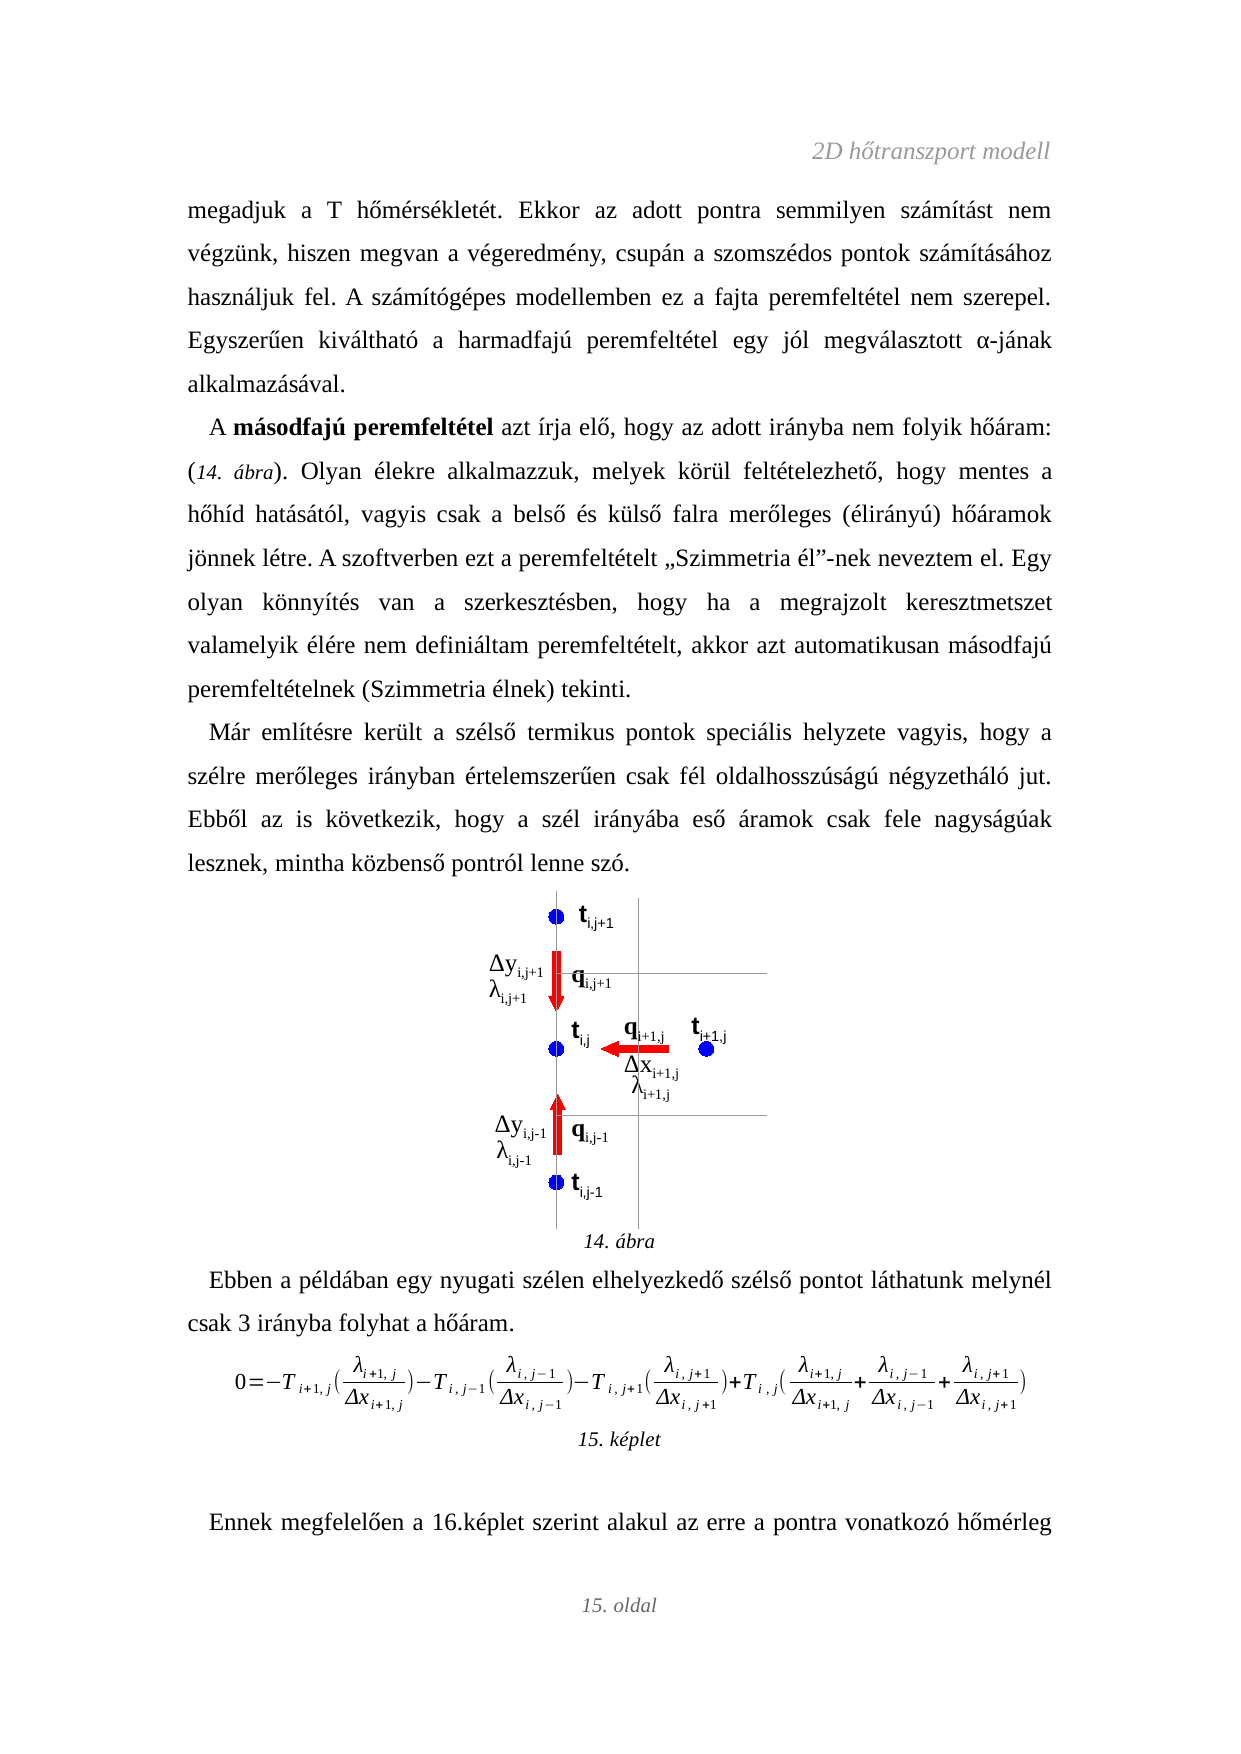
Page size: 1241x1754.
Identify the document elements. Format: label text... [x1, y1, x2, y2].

text 14. ábra [187, 1229, 1053, 1253]
text 15. képlet [187, 1427, 1053, 1451]
text Ennek megfelelően a 16.képlet szerint alakul az erre a pontra vonatkozó hőmérleg [187, 1507, 1053, 1536]
text A másodfajú peremfeltétel azt írja elő, hogy az adott irányba nem folyik hőáram: (14. ábra). Olyan élekre alkalmazzuk, melyek körül feltételezhető, hogy mentes a hőhíd hatásától, vagyis csak a belső és külső falra merőleges (élirányú) hőáramok jönnek létre. A szoftverben ezt a peremfeltételt „Szimmetria él”-nek neveztem el. Egy olyan könnyítés van a szerkesztésben, hogy ha a megrajzolt keresztmetszet valamelyik élére nem definiáltam peremfeltételt, akkor azt automatikusan másodfajú peremfeltételnek (Szimmetria élnek) tekinti. [187, 412, 1053, 702]
text Már említésre került a szélső termikus pontok speciális helyzete vagyis, hogy a szélre merőleges irányban értelemszerűen csak fél oldalhosszúságú négyzetháló jut. Ebből az is következik, hogy a szél irányába eső áramok csak fele nagyságúak lesznek, mintha közbenső pontról lenne szó. [187, 717, 1053, 877]
text megadjuk a T hőmérsékletét. Ekkor az adott pontra semmilyen számítást nem végzünk, hiszen megvan a végeredmény, csupán a szomszédos pontok számításához használjuk fel. A számítógépes modellemben ez a fajta peremfeltétel nem szerepel. Egyszerűen kiváltható a harmadfajú peremfeltétel egy jól megválasztott α-jának alkalmazásával. [187, 194, 1053, 398]
text Ebben a példában egy nyugati szélen elhelyezkedő szélső pontot láthatunk melynél csak 3 irányba folyhat a hőáram. [187, 1265, 1053, 1337]
